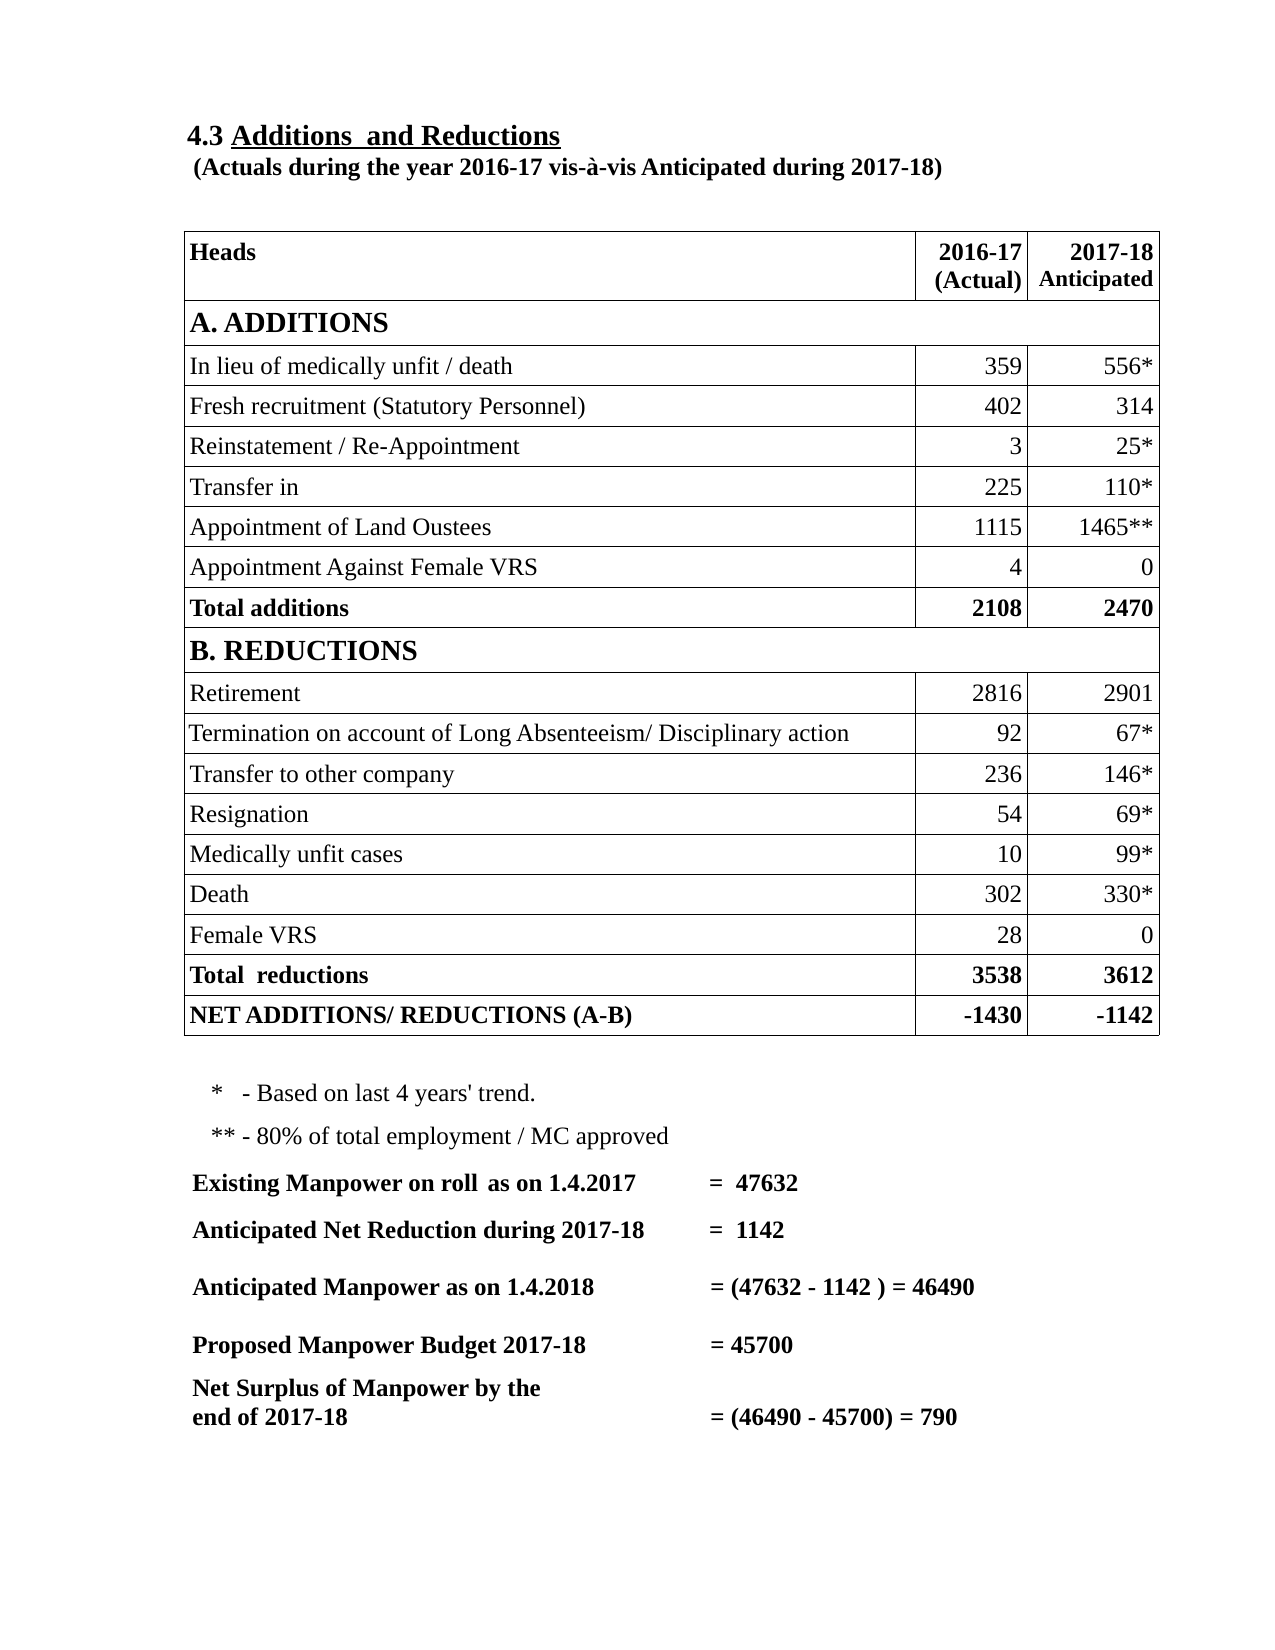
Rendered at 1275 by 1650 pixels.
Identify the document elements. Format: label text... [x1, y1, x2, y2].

table_header 2017-18 Anticipated [1028, 232, 1159, 300]
table_cell Transfer in [185, 467, 915, 506]
table_cell Appointment of Land Oustees [185, 507, 915, 546]
table_cell 28 [916, 915, 1027, 954]
table_cell 330* [1028, 875, 1159, 914]
table_cell 225 [916, 467, 1027, 506]
table_cell Reinstatement / Re-Appointment [185, 427, 915, 466]
text Anticipated Net Reduction during 2017-18 = 1142 [118, 1215, 1157, 1243]
table_cell 99* [1028, 835, 1159, 874]
table_cell 359 [916, 346, 1027, 385]
table_cell 4 [916, 547, 1027, 587]
text * - Based on last 4 years' trend. [211, 1078, 1157, 1107]
table_cell Death [185, 875, 915, 914]
table_cell 69* [1028, 794, 1159, 833]
table_cell Transfer to other company [185, 754, 915, 793]
table_cell 92 [916, 714, 1027, 753]
table_cell 3 [916, 427, 1027, 466]
text Anticipated Manpower as on 1.4.2018 = (47632 - 1142 ) = 46490 [118, 1272, 1157, 1301]
table_cell Total reductions [185, 955, 915, 995]
text Net Surplus of Manpower by the [118, 1373, 1157, 1402]
text (Actuals during the year 2016-17 vis-à-vis Anticipated during 2017-18) [118, 152, 1157, 180]
table_cell 10 [916, 835, 1027, 874]
table_cell Resignation [185, 794, 915, 833]
table_cell 402 [916, 386, 1027, 426]
table_cell A. ADDITIONS [185, 301, 1159, 345]
table_cell 1115 [916, 507, 1027, 546]
table_cell Total additions [185, 588, 915, 627]
table_cell 2108 [916, 588, 1027, 627]
table_cell Female VRS [185, 915, 915, 954]
table_cell 314 [1028, 386, 1159, 426]
table_cell 0 [1028, 547, 1159, 587]
table_cell -1430 [916, 996, 1027, 1035]
table_cell 54 [916, 794, 1027, 833]
table_cell In lieu of medically unfit / death [185, 346, 915, 385]
table_cell B. REDUCTIONS [185, 628, 1159, 672]
table_cell Medically unfit cases [185, 835, 915, 874]
table_cell Retirement [185, 673, 915, 712]
table_cell 25* [1028, 427, 1159, 466]
text ** - 80% of total employment / MC approved [211, 1121, 1157, 1150]
table_cell NET ADDITIONS/ REDUCTIONS (A-B) [185, 996, 915, 1035]
table_cell 2816 [916, 673, 1027, 712]
table_cell 110* [1028, 467, 1159, 506]
table_cell 302 [916, 875, 1027, 914]
table_cell -1142 [1028, 996, 1159, 1035]
table_cell Appointment Against Female VRS [185, 547, 915, 587]
text Existing Manpower on roll as on 1.4.2017 = 47632 [118, 1164, 1157, 1198]
table_cell 1465** [1028, 507, 1159, 546]
table_cell 3612 [1028, 955, 1159, 995]
table_header Heads [185, 232, 915, 300]
text Proposed Manpower Budget 2017-18 = 45700 [118, 1330, 1157, 1358]
table_cell 556* [1028, 346, 1159, 385]
text end of 2017-18 = (46490 - 45700) = 790 [118, 1402, 1157, 1430]
table_cell 236 [916, 754, 1027, 793]
table_cell 2470 [1028, 588, 1159, 627]
table_cell 0 [1028, 915, 1159, 954]
table_cell Fresh recruitment (Statutory Personnel) [185, 386, 915, 426]
table_cell Termination on account of Long Absenteeism/ Disciplinary action [185, 714, 915, 753]
text 4.3 Additions and Reductions [118, 118, 1157, 152]
table_cell 2901 [1028, 673, 1159, 712]
table_cell 146* [1028, 754, 1159, 793]
table_header 2016-17 (Actual) [916, 232, 1027, 300]
table_cell 3538 [916, 955, 1027, 995]
table_cell 67* [1028, 714, 1159, 753]
